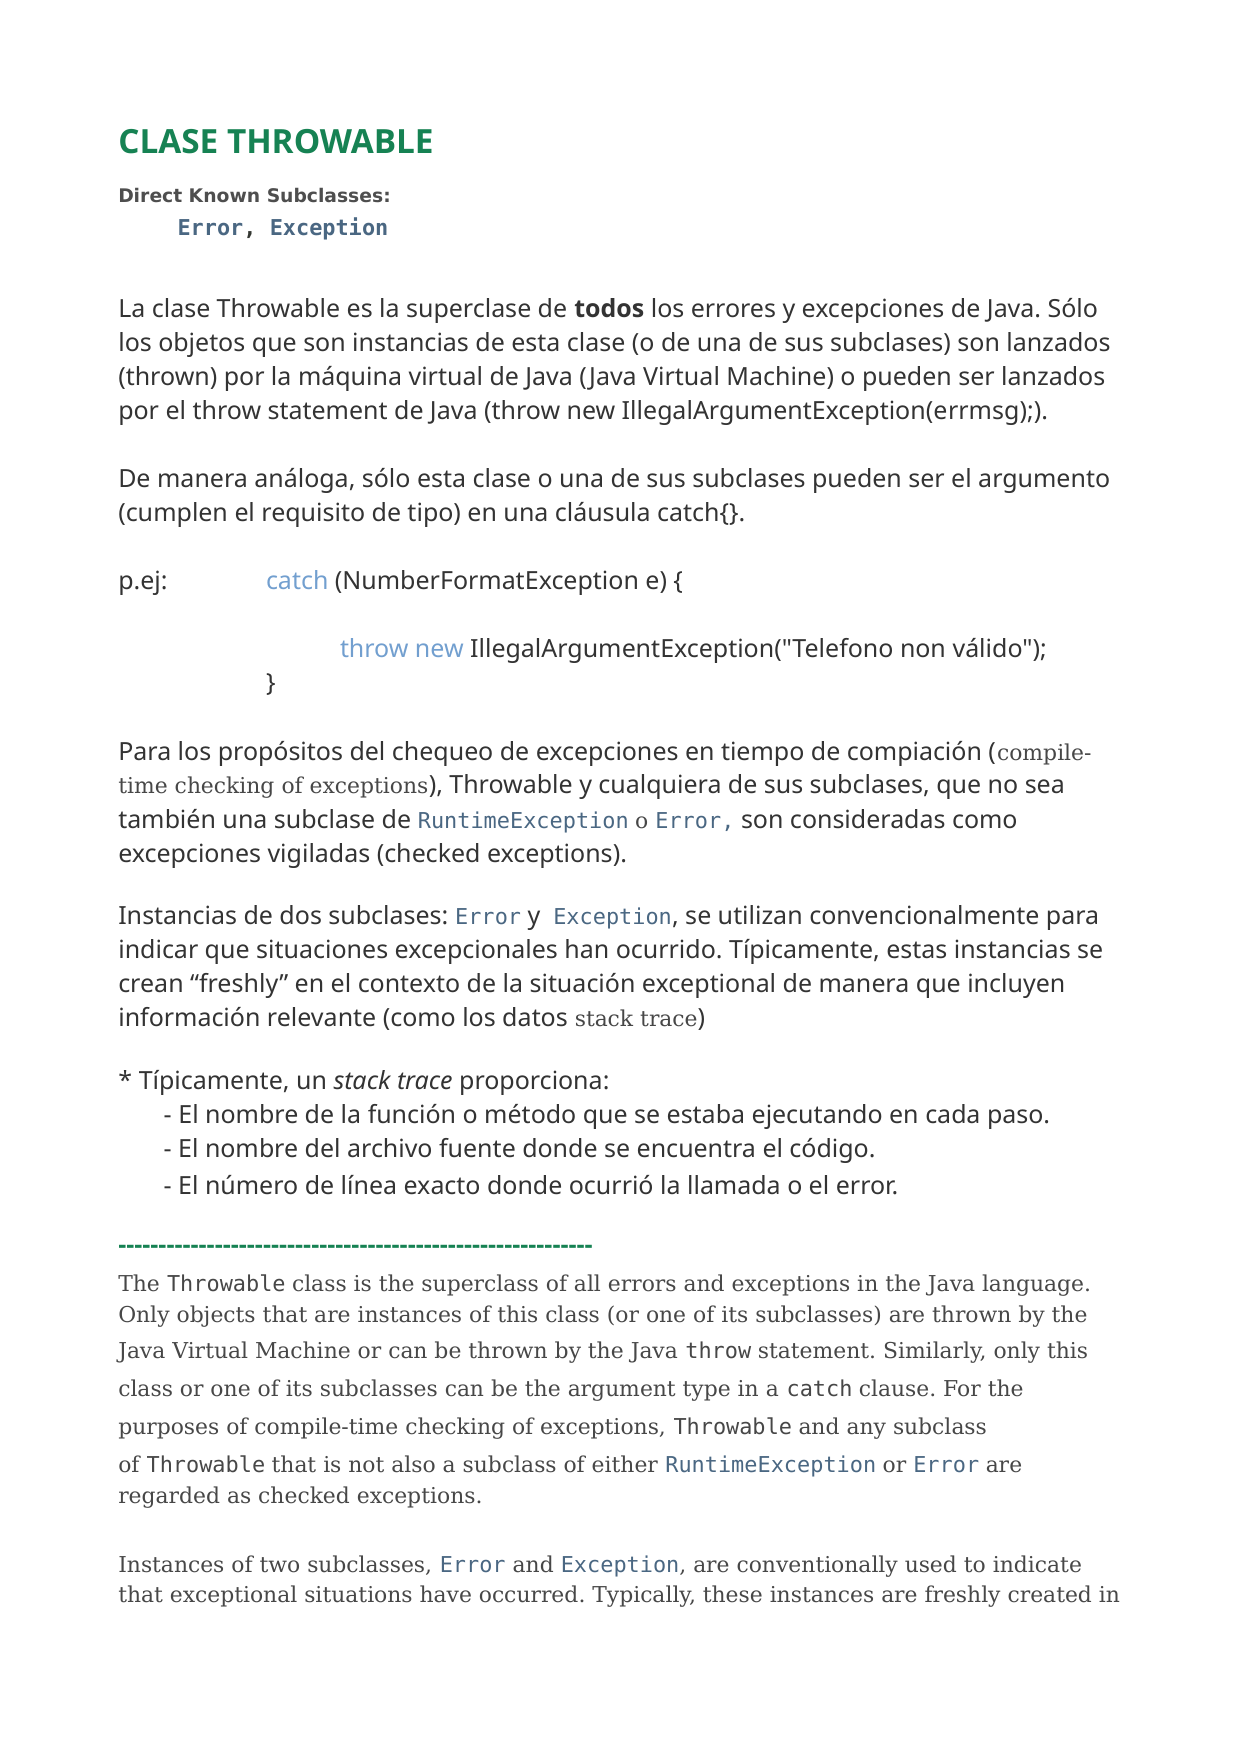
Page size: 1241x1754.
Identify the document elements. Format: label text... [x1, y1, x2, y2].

text * Típicamente, un stack trace proporciona: [118, 1062, 1122, 1096]
text - El número de línea exacto donde ocurrió la llamada o el error. [118, 1164, 1122, 1202]
text Para los propósitos del chequeo de excepciones en tiempo de compiación (compile-time checking of exceptions), Throwable y cualquiera de sus subclases, que no sea también una subclase de RuntimeException o Error, son consideradas como excepciones vigiladas (checked exceptions). [118, 733, 1122, 869]
text Instancias de dos subclases: Error y Exception, se utilizan convencionalmente para indicar que situaciones excepcionales han ocurrido. Típicamente, estas instancias se crean “freshly” en el contexto de la situación exceptional de manera que incluyen información relevante (como los datos stack trace) [118, 898, 1122, 1034]
text ----------------------------------------------------------- The Throwable class is the superclass of all errors and exceptions in the Java language. Only objects that are instances of this class (or one of its subclasses) are thrown by the Java Virtual Machine or can be thrown by the Java throw statement. Similarly, only this class or one of its subclasses can be the argument type in a catch clause. For the purposes of compile-time checking of exceptions, Throwable and any subclass of Throwable that is not also a subclass of either RuntimeException or Error are regarded as checked exceptions. [118, 1227, 1122, 1509]
text - El nombre del archivo fuente donde se encuentra el código. [118, 1130, 1122, 1164]
list Error, Exception [177, 215, 1122, 241]
text p.ej: catch (NumberFormatException e) { [118, 563, 1122, 597]
text La clase Throwable es la superclase de todos los errores y excepciones de Java. Sólo los objetos que son instancias de esta clase (o de una de sus subclases) son lanzados (thrown) por la máquina virtual de Java (Java Virtual Machine) o pueden ser lanzados por el throw statement de Java (throw new IllegalArgumentException(errmsg);). [118, 290, 1122, 427]
text De manera análoga, sólo esta clase o una de sus subclases pueden ser el argumento (cumplen el requisito de tipo) en una cláusula catch{}. [118, 461, 1122, 529]
text } [118, 665, 1122, 699]
subtitle Direct Known Subclasses: [118, 185, 1122, 207]
text - El nombre de la función o método que se estaba ejecutando en cada paso. [118, 1096, 1122, 1130]
text CLASE THROWABLE [118, 118, 1122, 163]
text throw new IllegalArgumentException("Telefono non válido"); [118, 631, 1122, 665]
text Instances of two subclasses, Error and Exception, are conventionally used to indicate that exceptional situations have occurred. Typically, these instances are freshly created in [118, 1552, 1122, 1607]
